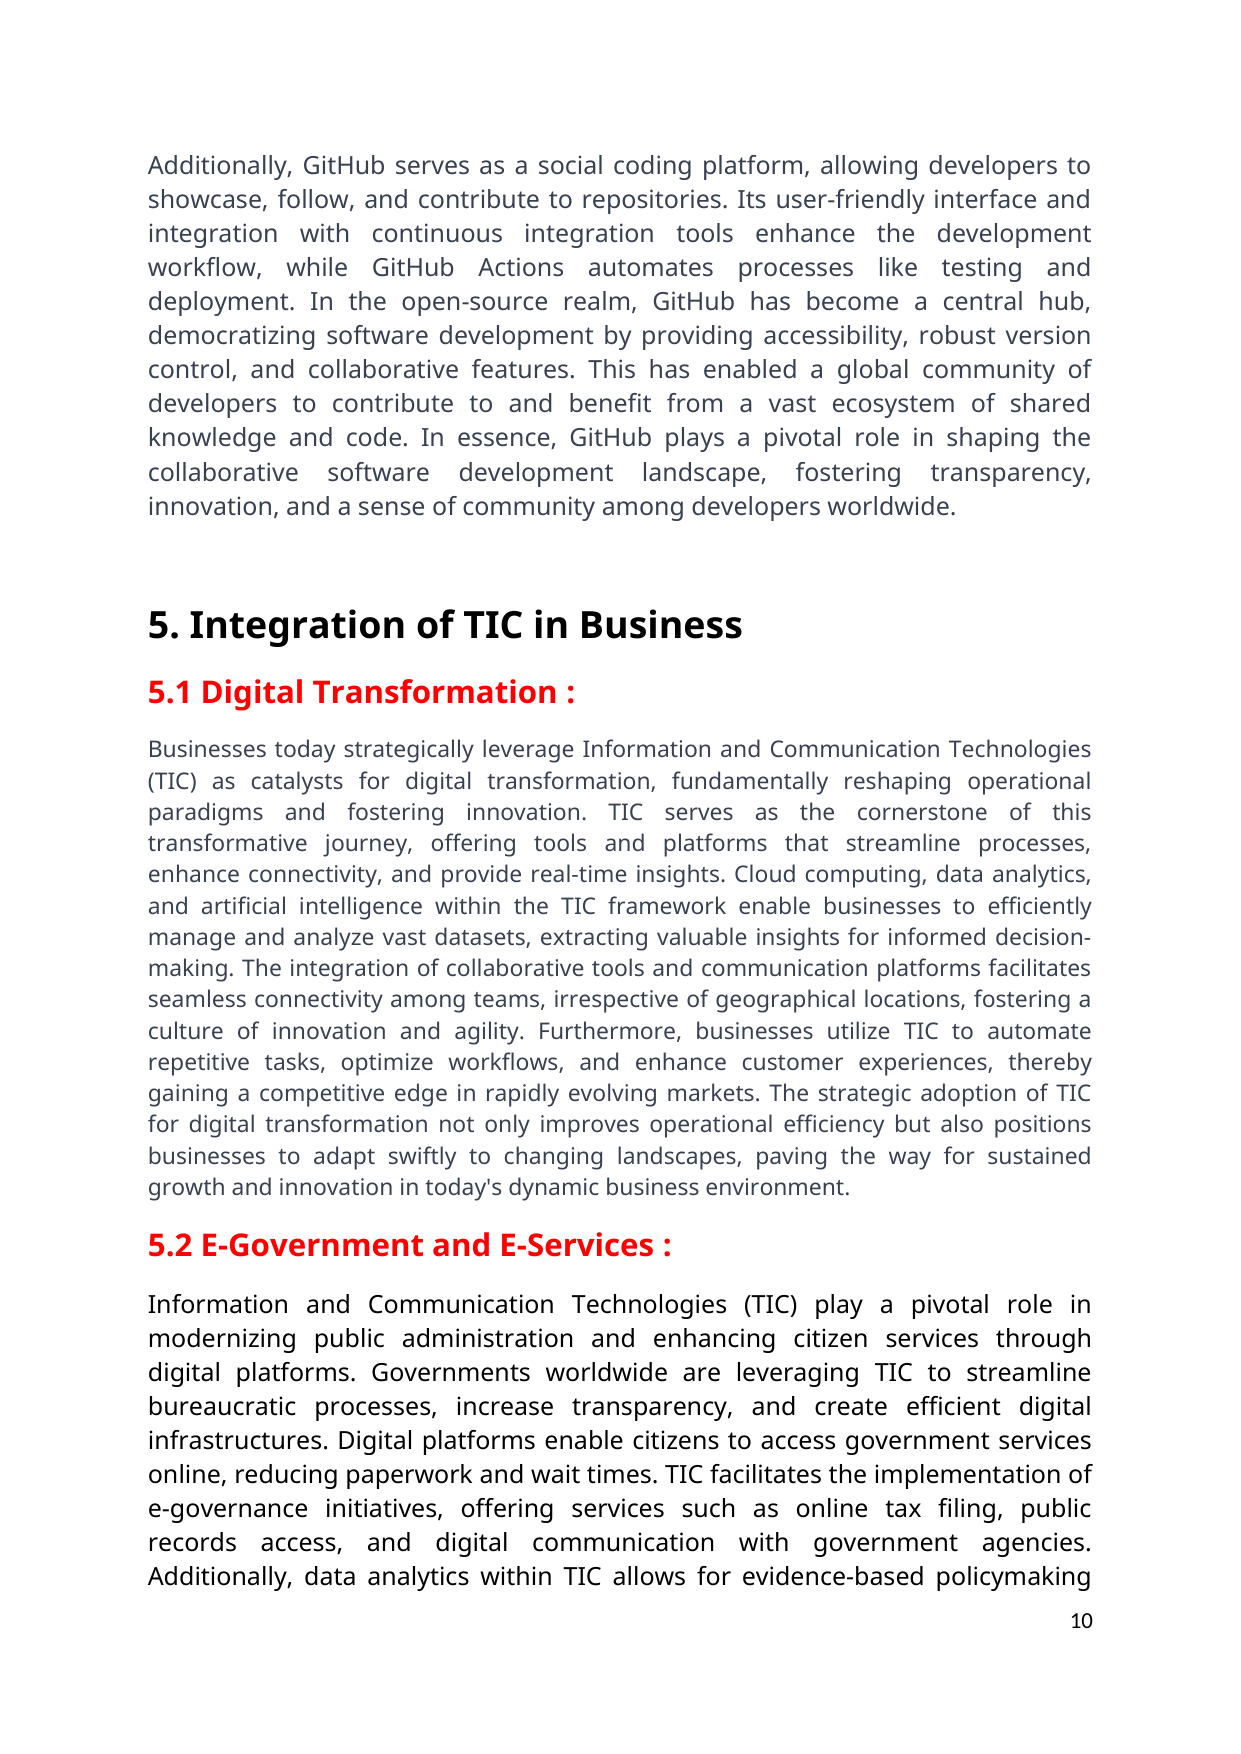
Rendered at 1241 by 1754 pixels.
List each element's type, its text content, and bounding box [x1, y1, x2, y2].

text Additionally, GitHub serves as a social coding platform, allowing developers to showcase, follow, and contribute to repositories. Its user-friendly interface and integration with continuous integration tools enhance the development workflow, while GitHub Actions automates processes like testing and deployment. In the open-source realm, GitHub has become a central hub, democratizing software development by providing accessibility, robust version control, and collaborative features. This has enabled a global community of developers to contribute to and benefit from a vast ecosystem of shared knowledge and code. In essence, GitHub plays a pivotal role in shaping the collaborative software development landscape, fostering transparency, innovation, and a sense of community among developers worldwide. [148, 148, 1093, 522]
subtitle Information and Communication Technologies (TIC) play a pivotal role in modernizing public administration and enhancing citizen services through digital platforms. Governments worldwide are leveraging TIC to streamline bureaucratic processes, increase transparency, and create efficient digital infrastructures. Digital platforms enable citizens to access government services online, reducing paperwork and wait times. TIC facilitates the implementation of e-governance initiatives, offering services such as online tax filing, public records access, and digital communication with government agencies. Additionally, data analytics within TIC allows for evidence-based policymaking [148, 1286, 1093, 1593]
subtitle 5.2 E-Government and E-Services : [148, 1223, 1093, 1266]
subtitle Businesses today strategically leverage Information and Communication Technologies (TIC) as catalysts for digital transformation, fundamentally reshaping operational paradigms and fostering innovation. TIC serves as the cornerstone of this transformative journey, offering tools and platforms that streamline processes, enhance connectivity, and provide real-time insights. Cloud computing, data analytics, and artificial intelligence within the TIC framework enable businesses to efficiently manage and analyze vast datasets, extracting valuable insights for informed decision-making. The integration of collaborative tools and communication platforms facilitates seamless connectivity among teams, irrespective of geographical locations, fostering a culture of innovation and agility. Furthermore, businesses utilize TIC to automate repetitive tasks, optimize workflows, and enhance customer experiences, thereby gaining a competitive edge in rapidly evolving markets. The strategic adoption of TIC for digital transformation not only improves operational efficiency but also positions businesses to adapt swiftly to changing landscapes, paving the way for sustained growth and innovation in today's dynamic business environment. [148, 733, 1093, 1202]
subtitle 5.1 Digital Transformation : [148, 670, 1093, 712]
subtitle 5. Integration of TIC in Business [148, 598, 1093, 649]
